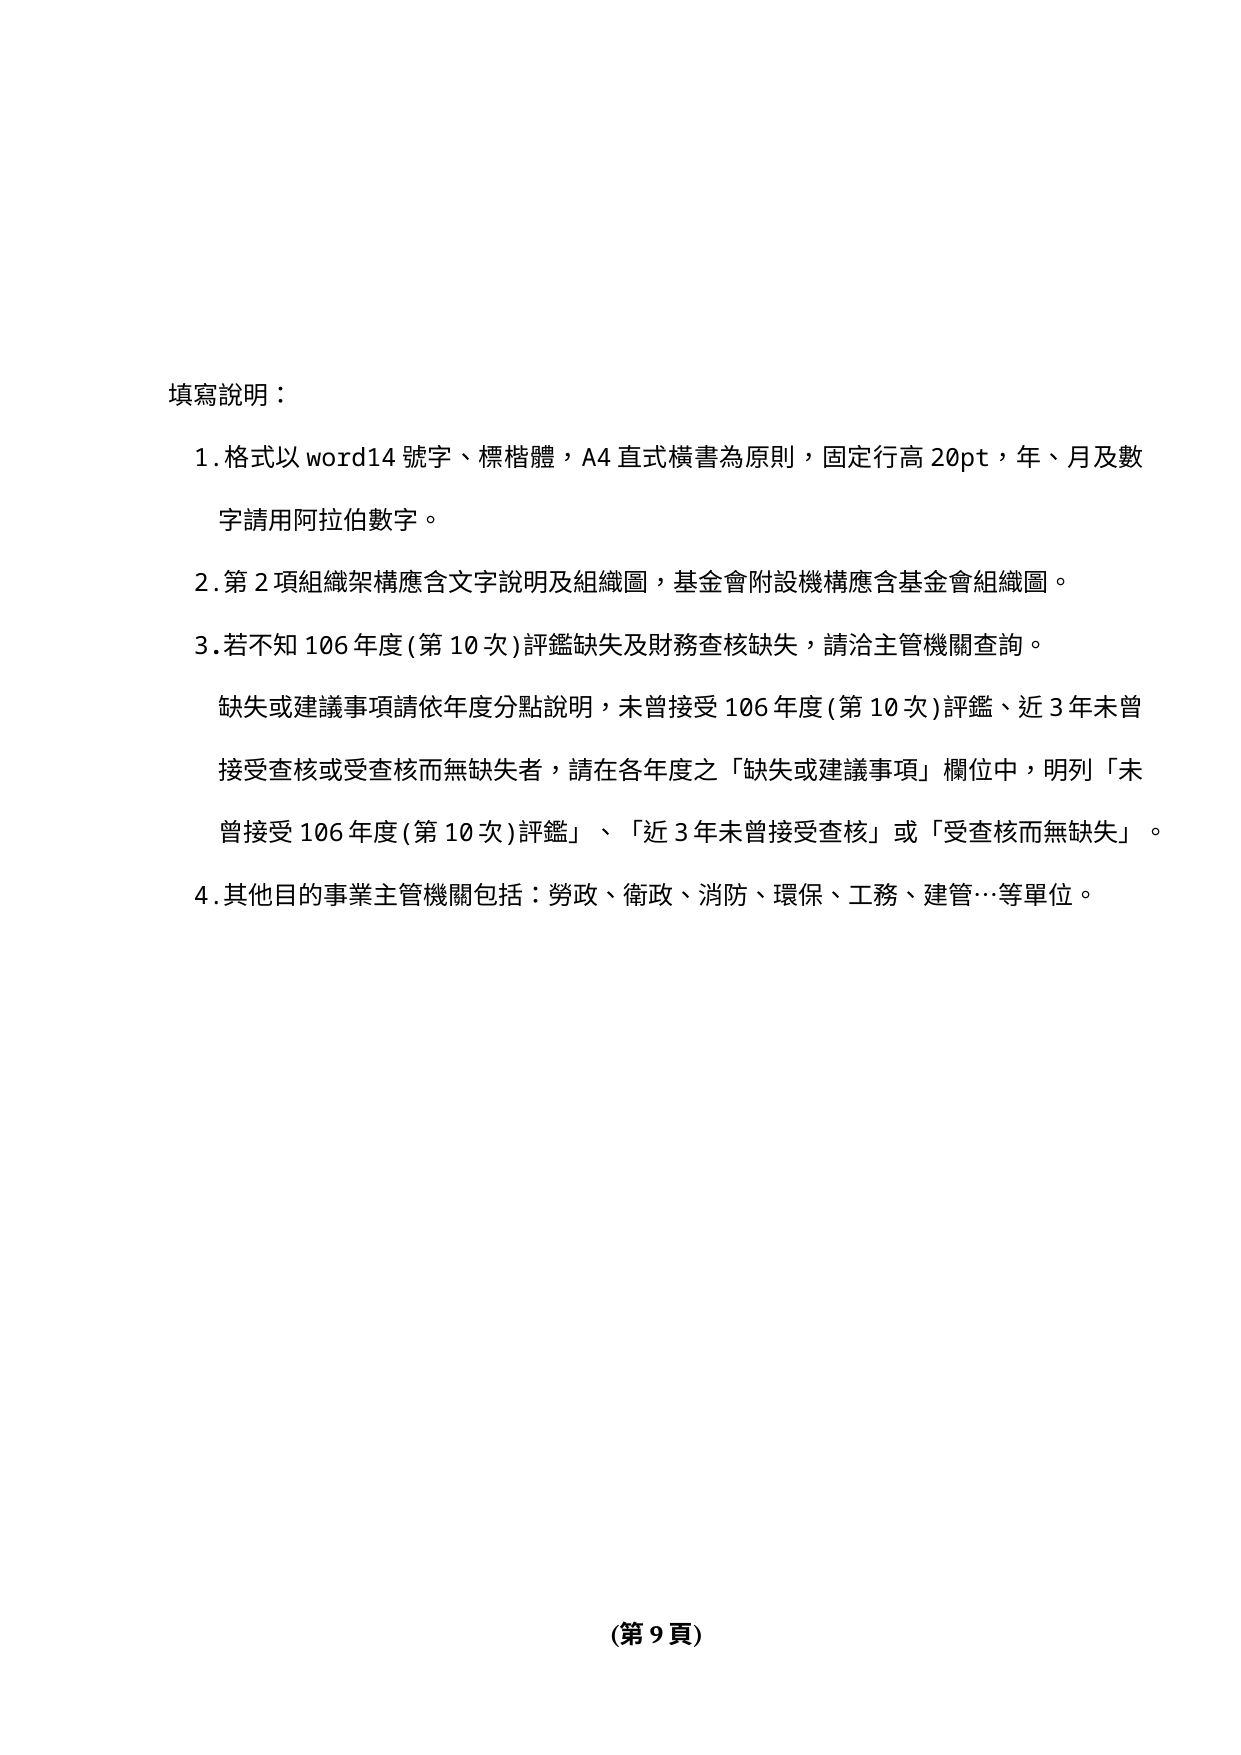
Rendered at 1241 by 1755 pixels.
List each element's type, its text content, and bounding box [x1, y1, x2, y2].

text 填寫說明： [169, 352, 1144, 414]
text 缺失或建議事項請依年度分點說明，未曾接受106年度(第10次)評鑑、近3年未曾接受查核或受查核而無缺失者，請在各年度之「缺失或建議事項」欄位中，明列「未曾接受106年度(第10次)評鑑」、「近3年未曾接受查核」或「受查核而無缺失」。 [219, 664, 1144, 852]
text 4.其他目的事業主管機關包括：勞政、衛政、消防、環保、工務、建管…等單位。 [194, 852, 1144, 914]
text 1.格式以word14號字、標楷體，A4直式橫書為原則，固定行高20pt，年、月及數字請用阿拉伯數字。 [194, 414, 1144, 539]
text 2.第2項組織架構應含文字說明及組織圖，基金會附設機構應含基金會組織圖。 [194, 539, 1144, 602]
text 3.若不知106年度(第10次)評鑑缺失及財務查核缺失，請洽主管機關查詢。 [194, 602, 1144, 664]
